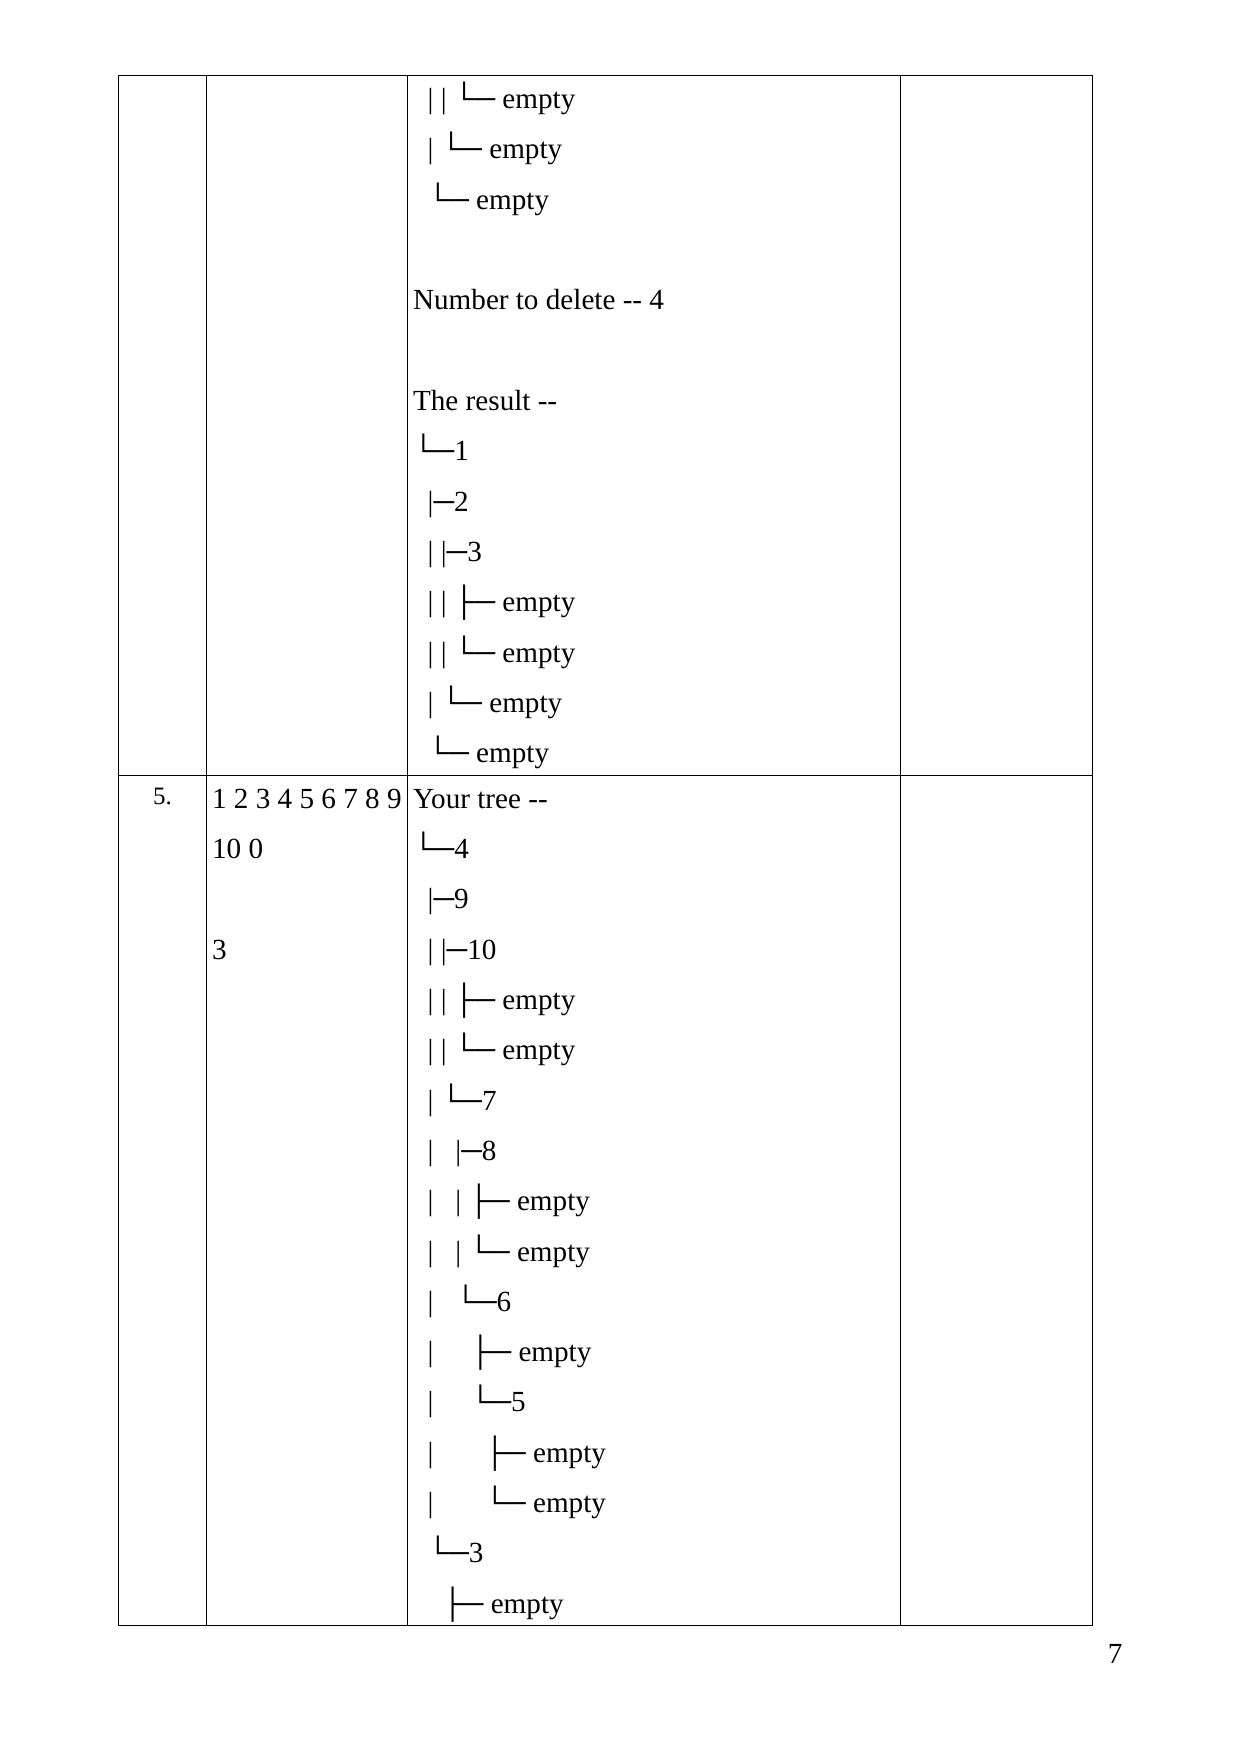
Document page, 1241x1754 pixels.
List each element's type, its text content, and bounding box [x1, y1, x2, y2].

table_cell [901, 776, 1092, 1625]
table_cell [207, 76, 407, 774]
table_cell [901, 76, 1092, 774]
table_cell | | └─ empty | └─ empty └─ empty Number to delete -- 4 The result -- └─1 |─2 | |─3 | | ├─ empty | | └─ empty | └─ empty └─ empty [408, 76, 900, 774]
table_cell 5. [119, 776, 206, 1625]
table_cell 1 2 3 4 5 6 7 8 9 10 0 3 [207, 776, 407, 1625]
table_cell [119, 76, 206, 774]
table_cell Your tree -- └─4 |─9 | |─10 | | ├─ empty | | └─ empty | └─7 | |─8 | | ├─ empty | | └─ empty | └─6 | ├─ empty | └─5 | ├─ empty | └─ empty └─3 ├─ empty [408, 776, 900, 1625]
